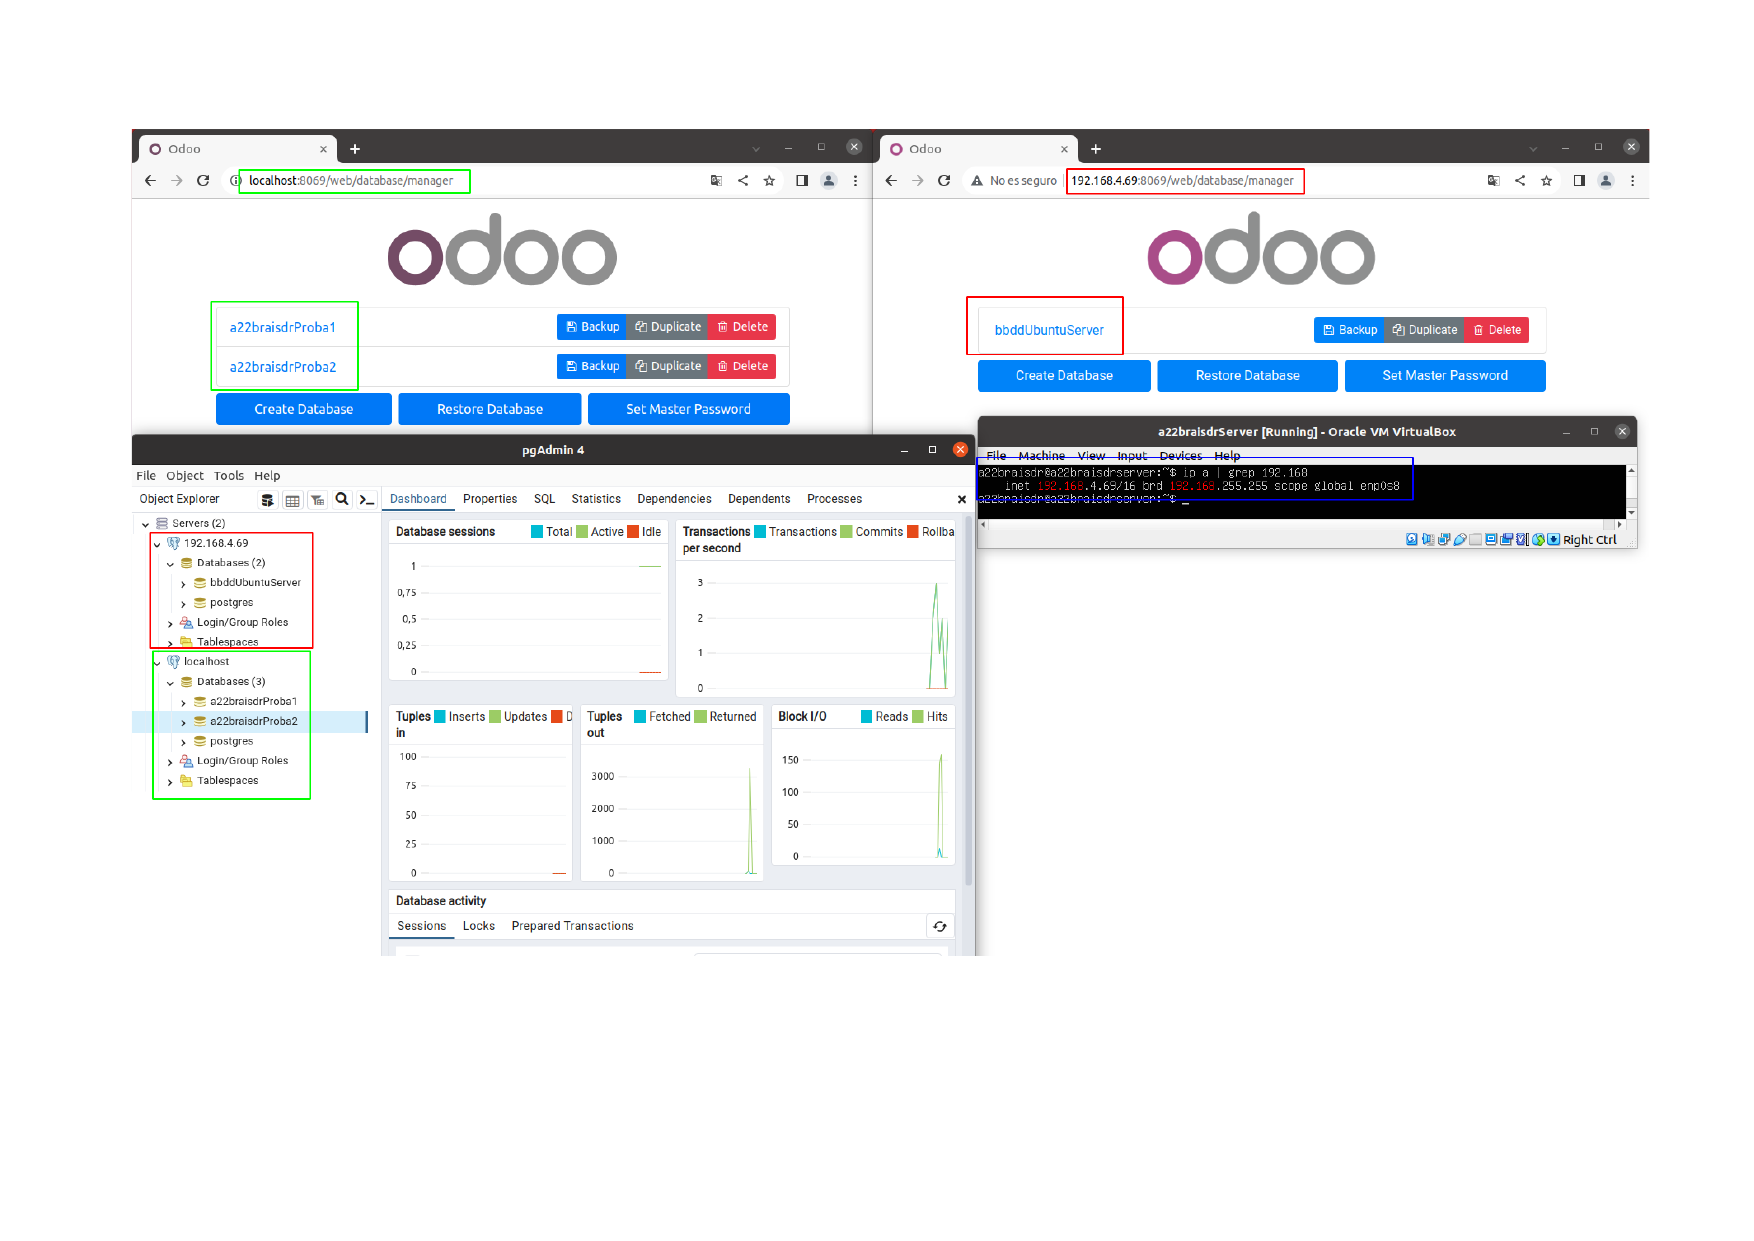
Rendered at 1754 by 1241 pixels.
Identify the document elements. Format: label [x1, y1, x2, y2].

picture [131, 129, 1650, 956]
